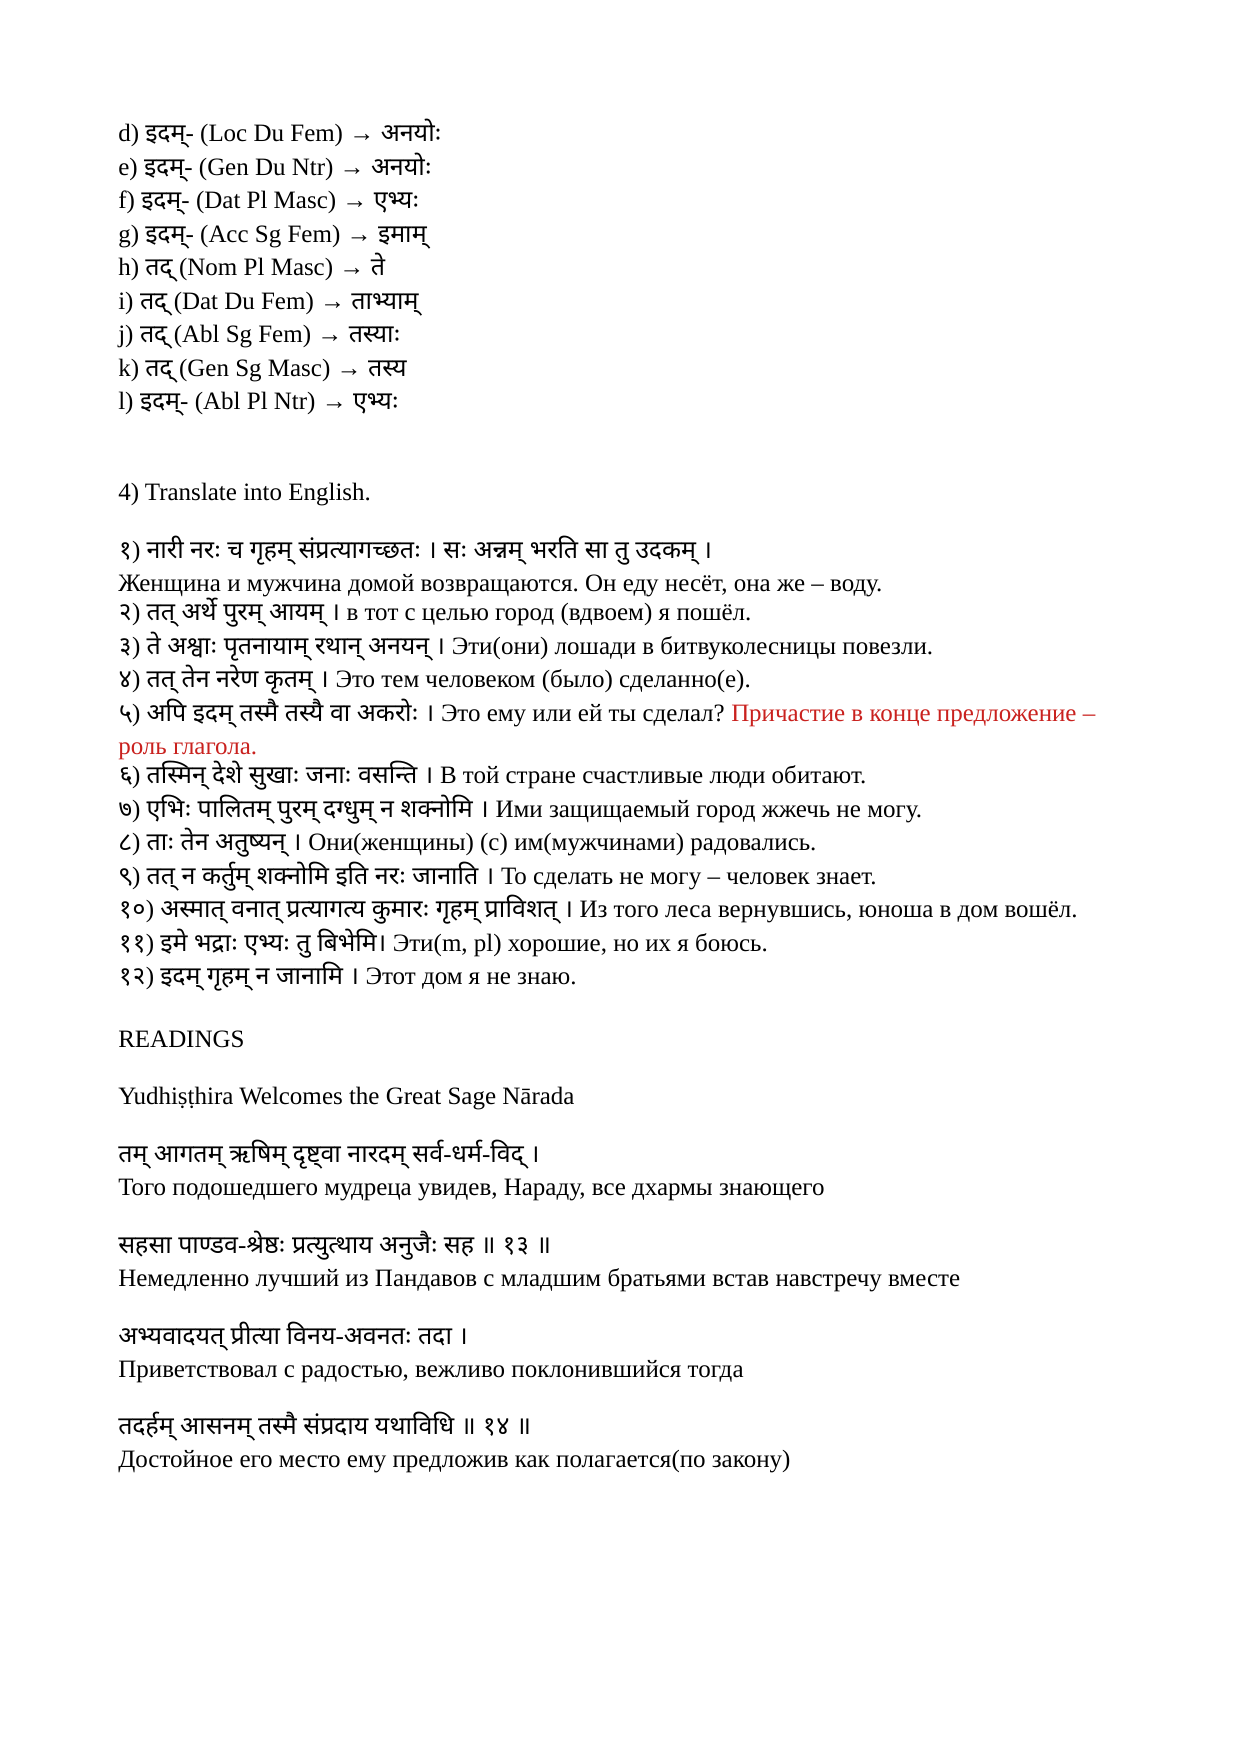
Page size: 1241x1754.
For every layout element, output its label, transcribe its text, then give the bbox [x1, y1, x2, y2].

text तम् आगतम् ऋषिम् दृष्ट्वा नारदम् सर्व-धर्म-विद् । [118, 1139, 1122, 1172]
text READINGS [118, 1024, 1122, 1052]
text १२) इदम् गृहम् न जानामि । Этот дом я не знаю. [118, 961, 1122, 995]
text ५) अपि इदम् तस्मै तस्यै वा अकरोः । Это ему или ей ты сделал? Причастие в конце предложение – роль глагола. [118, 698, 1122, 760]
text l) इदम्- (Abl Pl Ntr) → एभ्यः [118, 386, 1122, 420]
text २) तत् अर्थे पुरम् आयम् । в тот с целью город (вдвоем) я пошёл. [118, 597, 1122, 631]
text ६) तस्मिन् देशे सुखाः जनाः वसन्ति । В той стране счастливые люди обитают. [118, 760, 1122, 794]
text Приветствовал с радостью, вежливо поклонившийся тогда [118, 1354, 1122, 1383]
text १) नारी नरः च गृहम् संप्रत्यागच्छतः । सः अन्नम् भरति सा तु उदकम् । [118, 535, 1122, 568]
text Женщина и мужчина домой возвращаются. Он еду несёт, она же – воду. [118, 568, 1122, 597]
text g) इदम्- (Acc Sg Fem) → इमाम् [118, 219, 1122, 252]
text Немедленно лучший из Пандавов с младшим братьями встав навстречу вместе [118, 1263, 1122, 1292]
text i) तद् (Dat Du Fem) → ताभ्याम् [118, 286, 1122, 319]
text e) इदम्- (Gen Du Ntr) → अनयोः [118, 152, 1122, 185]
text Yudhiṣṭhira Welcomes the Great Sage Nārada [118, 1081, 1122, 1110]
text तदर्हम् आसनम् तस्मै संप्रदाय यथाविधि ॥ १४ ॥ [118, 1412, 1122, 1444]
text Того подошедшего мудреца увидев, Нараду, все дхармы знающего [118, 1172, 1122, 1201]
text सहसा पाण्डव-श्रेष्ठः प्रत्युत्थाय अनुजैः सह ॥ १३ ॥ [118, 1230, 1122, 1263]
text j) तद् (Abl Sg Fem) → तस्याः [118, 319, 1122, 353]
text 4) Translate into English. [118, 477, 1122, 506]
text f) इदम्- (Dat Pl Masc) → एभ्यः [118, 185, 1122, 219]
text ८) ताः तेन अतुष्यन् । Они(женщины) (c) им(мужчинами) радовались. [118, 827, 1122, 861]
text ३) ते अश्वाः पृतनायाम् रथान् अनयन् । Эти(они) лошади в битвуколесницы повезли. [118, 631, 1122, 664]
text अभ्यवादयत् प्रीत्या विनय-अवनतः तदा । [118, 1321, 1122, 1354]
text d) इदम्- (Loc Du Fem) → अनयोः [118, 118, 1122, 152]
text h) तद् (Nom Pl Masc) → ते [118, 252, 1122, 286]
text Достойное его место ему предложив как полагается(по закону) [118, 1444, 1122, 1473]
text k) तद् (Gen Sg Masc) → तस्य [118, 353, 1122, 386]
text १०) अस्मात् वनात् प्रत्यागत्य कुमारः गृहम् प्राविशत् । Из того леса вернувшись, юноша в дом вошёл. [118, 894, 1122, 928]
text ११) इमे भद्राः एभ्यः तु बिभेमि। Эти(m, pl) хорошие, но их я боюсь. [118, 928, 1122, 961]
text ४) तत् तेन नरेण कृतम् । Это тем человеком (было) сделанно(е). [118, 664, 1122, 698]
text ७) एभिः पालितम् पुरम् दग्धुम् न शक्नोमि । Ими защищаемый город жжечь не могу. [118, 794, 1122, 827]
text ९) तत् न कर्तुम् शक्नोमि इति नरः जानाति । То сделать не могу – человек знает. [118, 861, 1122, 894]
